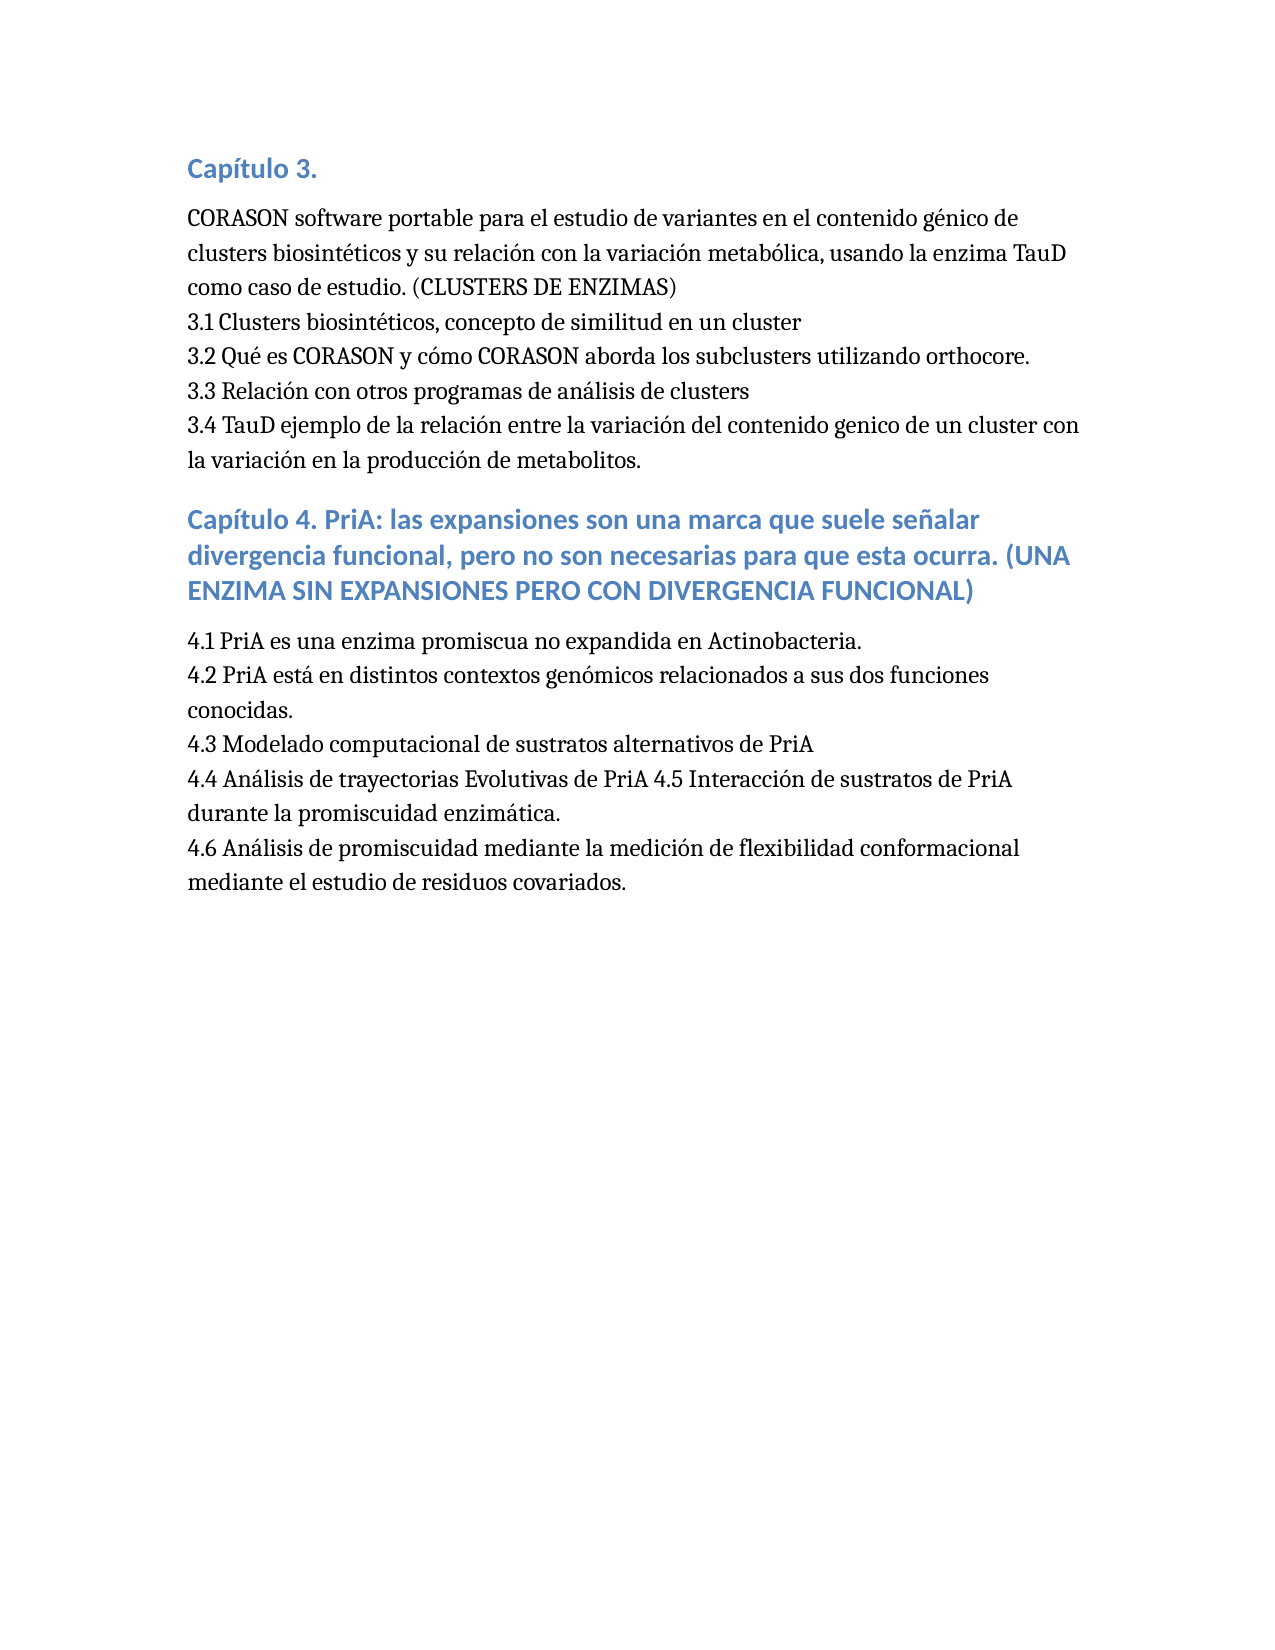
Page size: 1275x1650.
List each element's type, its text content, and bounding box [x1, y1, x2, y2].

subtitle Capítulo 4. PriA: las expansiones son una marca que suele señalar divergencia funcional, pero no son necesarias para que esta ocurra. (UNA ENZIMA SIN EXPANSIONES PERO CON DIVERGENCIA FUNCIONAL) [187, 501, 1087, 608]
text 4.1 PriA es una enzima promiscua no expandida en Actinobacteria. 4.2 PriA está en distintos contextos genómicos relacionados a sus dos funciones conocidas. 4.3 Modelado computacional de sustratos alternativos de PriA 4.4 Análisis de trayectorias Evolutivas de PriA 4.5 Interacción de sustratos de PriA durante la promiscuidad enzimática. 4.6 Análisis de promiscuidad mediante la medición de flexibilidad conformacional mediante el estudio de residuos covariados. [187, 627, 1087, 897]
subtitle Capítulo 3. [187, 150, 1087, 186]
text CORASON software portable para el estudio de variantes en el contenido génico de clusters biosintéticos y su relación con la variación metabólica, usando la enzima TauD como caso de estudio. (CLUSTERS DE ENZIMAS) 3.1 Clusters biosintéticos, concepto de similitud en un cluster 3.2 Qué es CORASON y cómo CORASON aborda los subclusters utilizando orthocore. 3.3 Relación con otros programas de análisis de clusters 3.4 TauD ejemplo de la relación entre la variación del contenido genico de un cluster con la variación en la producción de metabolitos. [187, 204, 1087, 474]
